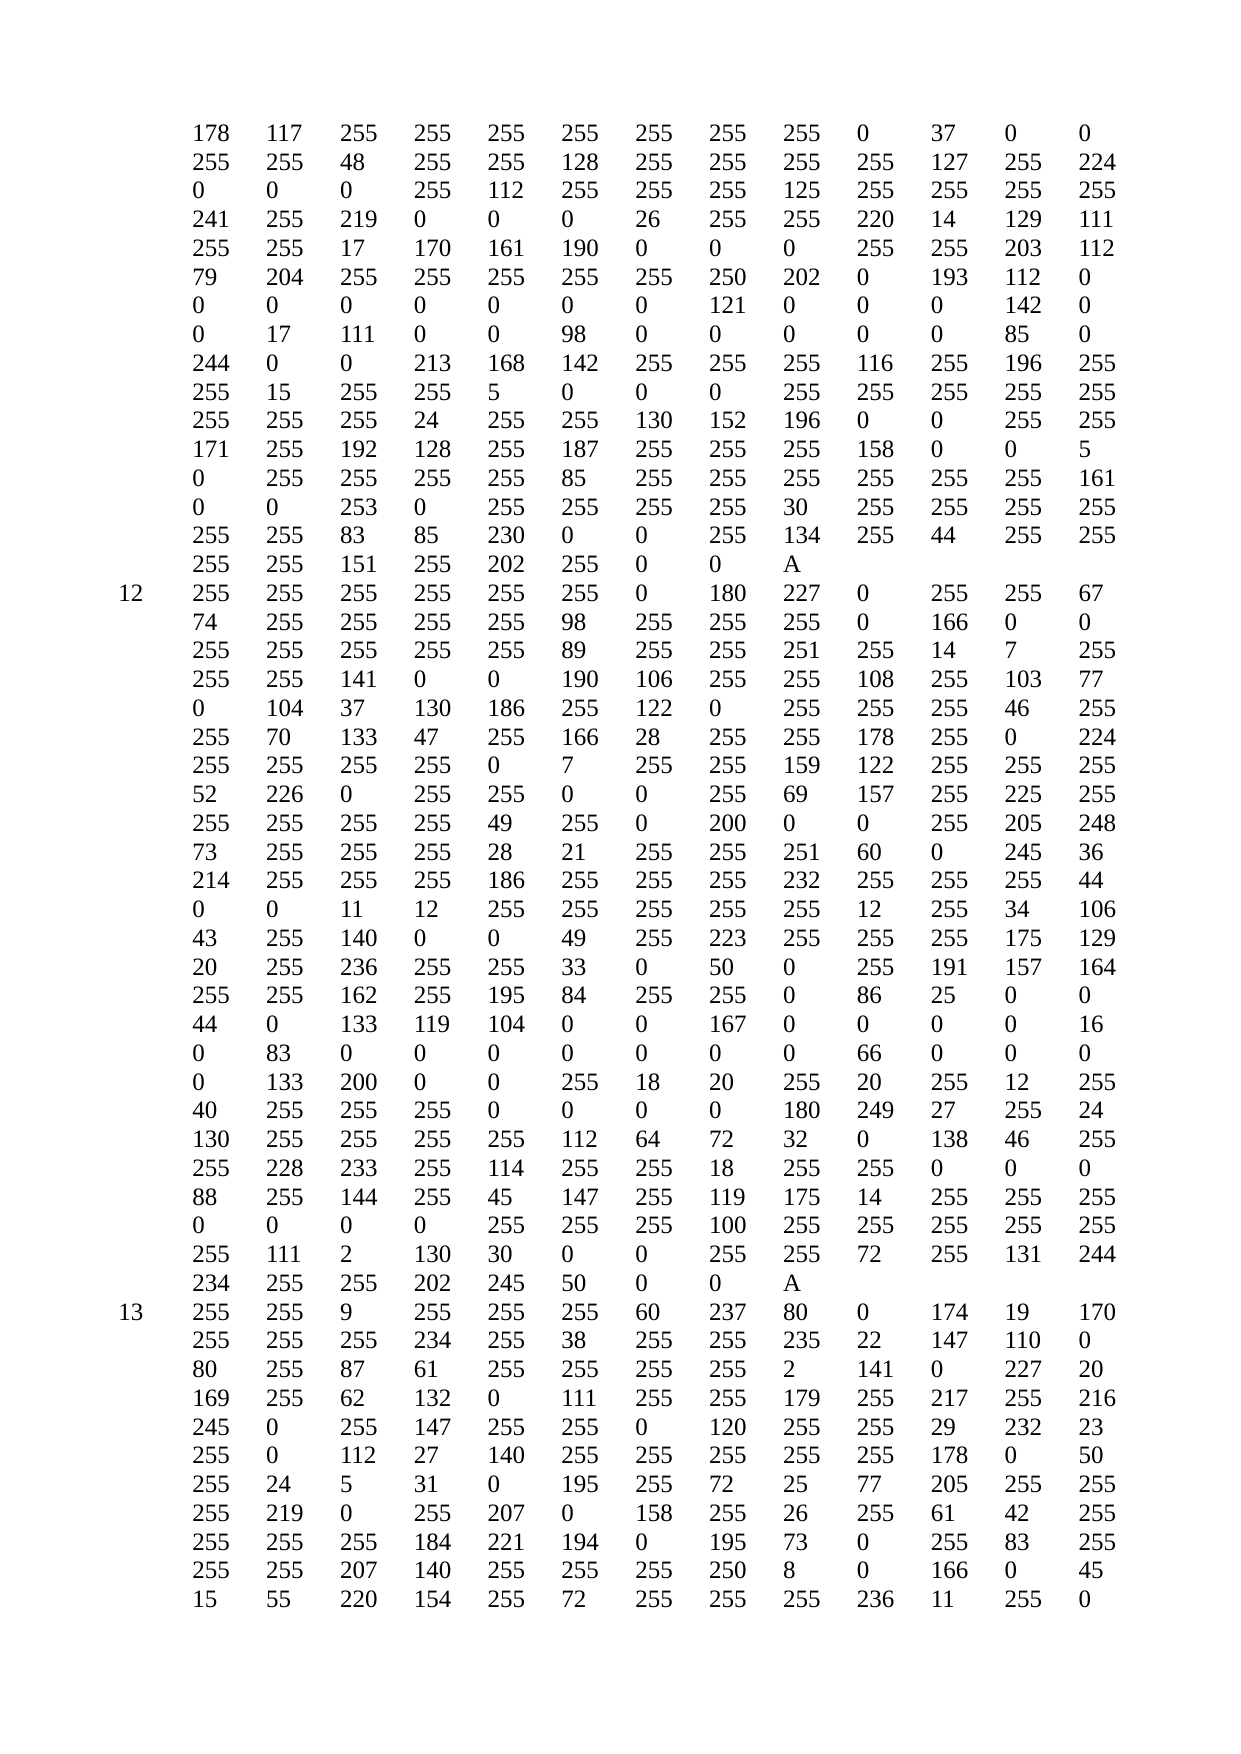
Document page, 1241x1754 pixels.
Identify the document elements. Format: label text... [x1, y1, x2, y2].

text 12 255 255 255 255 255 255 0 180 227 0 255 255 67 74 255 255 255 255 98 255 255 255 0 166 0 0 255 255 255 255 255 89 255 255 251 255 14 7 255 255 255 141 0 0 190 106 255 255 108 255 103 77 0 104 37 130 186 255 122 0 255 255 255 46 255 255 70 133 47 255 166 28 255 255 178 255 0 224 255 255 255 255 0 7 255 255 159 122 255 255 255 52 226 0 255 255 0 0 255 69 157 255 225 255 255 255 255 255 49 255 0 200 0 0 255 205 248 73 255 255 255 28 21 255 255 251 60 0 245 36 214 255 255 255 186 255 255 255 232 255 255 255 44 0 0 11 12 255 255 255 255 255 12 255 34 106 43 255 140 0 0 49 255 223 255 255 255 175 129 20 255 236 255 255 33 0 50 0 255 191 157 164 255 255 162 255 195 84 255 255 0 86 25 0 0 44 0 133 119 104 0 0 167 0 0 0 0 16 0 83 0 0 0 0 0 0 0 66 0 0 0 0 133 200 0 0 255 18 20 255 20 255 12 255 40 255 255 255 0 0 0 0 180 249 27 255 24 130 255 255 255 255 112 64 72 32 0 138 46 255 255 228 233 255 114 255 255 18 255 255 0 0 0 88 255 144 255 45 147 255 119 175 14 255 255 255 0 0 0 0 255 255 255 100 255 255 255 255 255 255 111 2 130 30 0 0 255 255 72 255 131 244 234 255 255 202 245 50 0 0 A [118, 578, 1122, 1297]
text 13 255 255 9 255 255 255 60 237 80 0 174 19 170 255 255 255 234 255 38 255 255 235 22 147 110 0 80 255 87 61 255 255 255 255 2 141 0 227 20 169 255 62 132 0 111 255 255 179 255 217 255 216 245 0 255 147 255 255 0 120 255 255 29 232 23 255 0 112 27 140 255 255 255 255 255 178 0 50 255 24 5 31 0 195 255 72 25 77 205 255 255 255 219 0 255 207 0 158 255 26 255 61 42 255 255 255 255 184 221 194 0 195 73 0 255 83 255 255 255 207 140 255 255 255 250 8 0 166 0 45 15 55 220 154 255 72 255 255 255 236 11 255 0 [118, 1297, 1122, 1613]
text 178 117 255 255 255 255 255 255 255 0 37 0 0 255 255 48 255 255 128 255 255 255 255 127 255 224 0 0 0 255 112 255 255 255 125 255 255 255 255 241 255 219 0 0 0 26 255 255 220 14 129 111 255 255 17 170 161 190 0 0 0 255 255 203 112 79 204 255 255 255 255 255 250 202 0 193 112 0 0 0 0 0 0 0 0 121 0 0 0 142 0 0 17 111 0 0 98 0 0 0 0 0 85 0 244 0 0 213 168 142 255 255 255 116 255 196 255 255 15 255 255 5 0 0 0 255 255 255 255 255 255 255 255 24 255 255 130 152 196 0 0 255 255 171 255 192 128 255 187 255 255 255 158 0 0 5 0 255 255 255 255 85 255 255 255 255 255 255 161 0 0 253 0 255 255 255 255 30 255 255 255 255 255 255 83 85 230 0 0 255 134 255 44 255 255 255 255 151 255 202 255 0 0 A [118, 118, 1122, 578]
